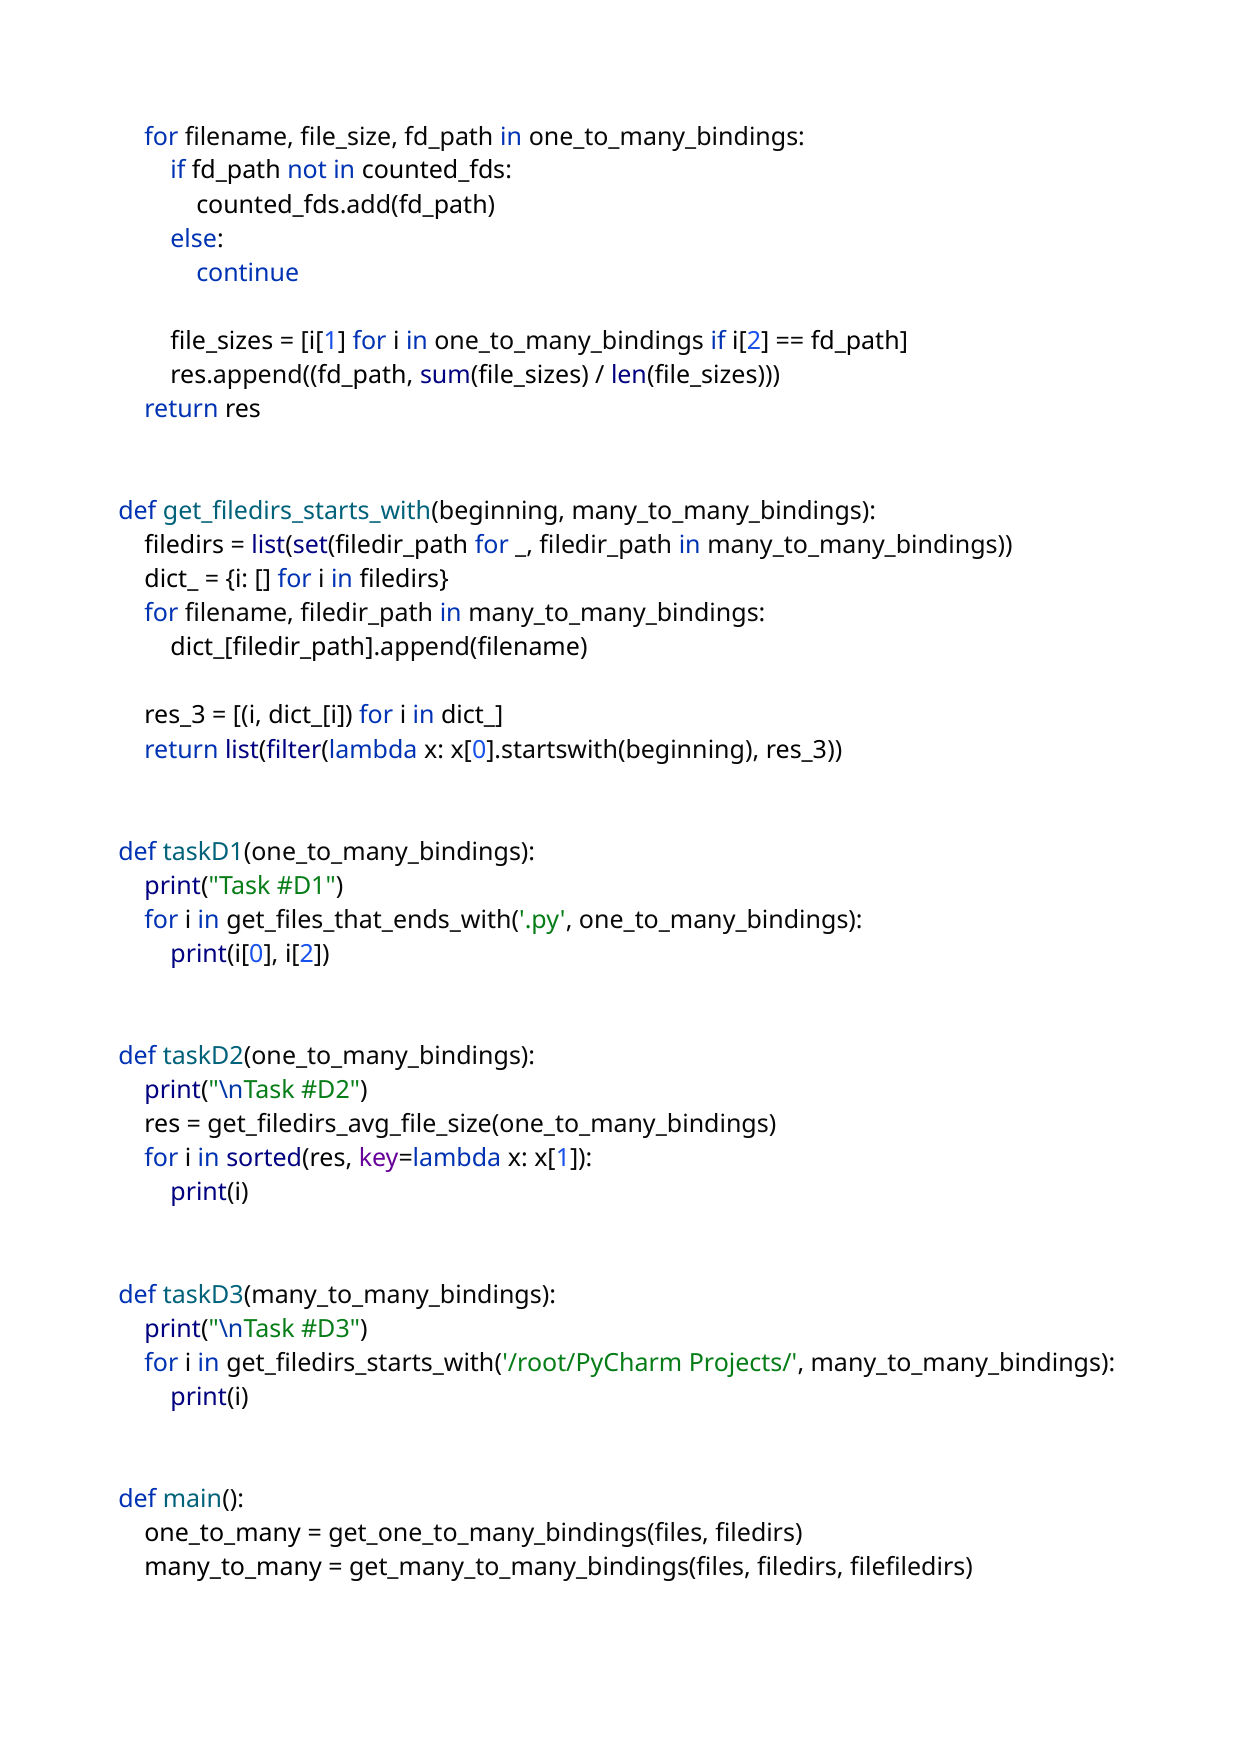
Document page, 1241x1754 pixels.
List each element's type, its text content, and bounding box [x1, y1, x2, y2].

text for filename, file_size, fd_path in one_to_many_bindings: if fd_path not in counted_fds: counted_fds.add(fd_path) else: continue file_sizes = [i[1] for i in one_to_many_bindings if i[2] == fd_path] res.append((fd_path, sum(file_sizes) / len(file_sizes))) return res def get_filedirs_starts_with(beginning, many_to_many_bindings): filedirs = list(set(filedir_path for _, filedir_path in many_to_many_bindings)) dict_ = {i: [] for i in filedirs} for filename, filedir_path in many_to_many_bindings: dict_[filedir_path].append(filename) res_3 = [(i, dict_[i]) for i in dict_] return list(filter(lambda x: x[0].startswith(beginning), res_3)) def taskD1(one_to_many_bindings): print("Task #D1") for i in get_files_that_ends_with('.py', one_to_many_bindings): print(i[0], i[2]) def taskD2(one_to_many_bindings): print("\nTask #D2") res = get_filedirs_avg_file_size(one_to_many_bindings) for i in sorted(res, key=lambda x: x[1]): print(i) def taskD3(many_to_many_bindings): print("\nTask #D3") for i in get_filedirs_starts_with('/root/PyCharm Projects/', many_to_many_bindings): print(i) def main(): one_to_many = get_one_to_many_bindings(files, filedirs) many_to_many = get_many_to_many_bindings(files, filedirs, filefiledirs) [118, 118, 1122, 1617]
